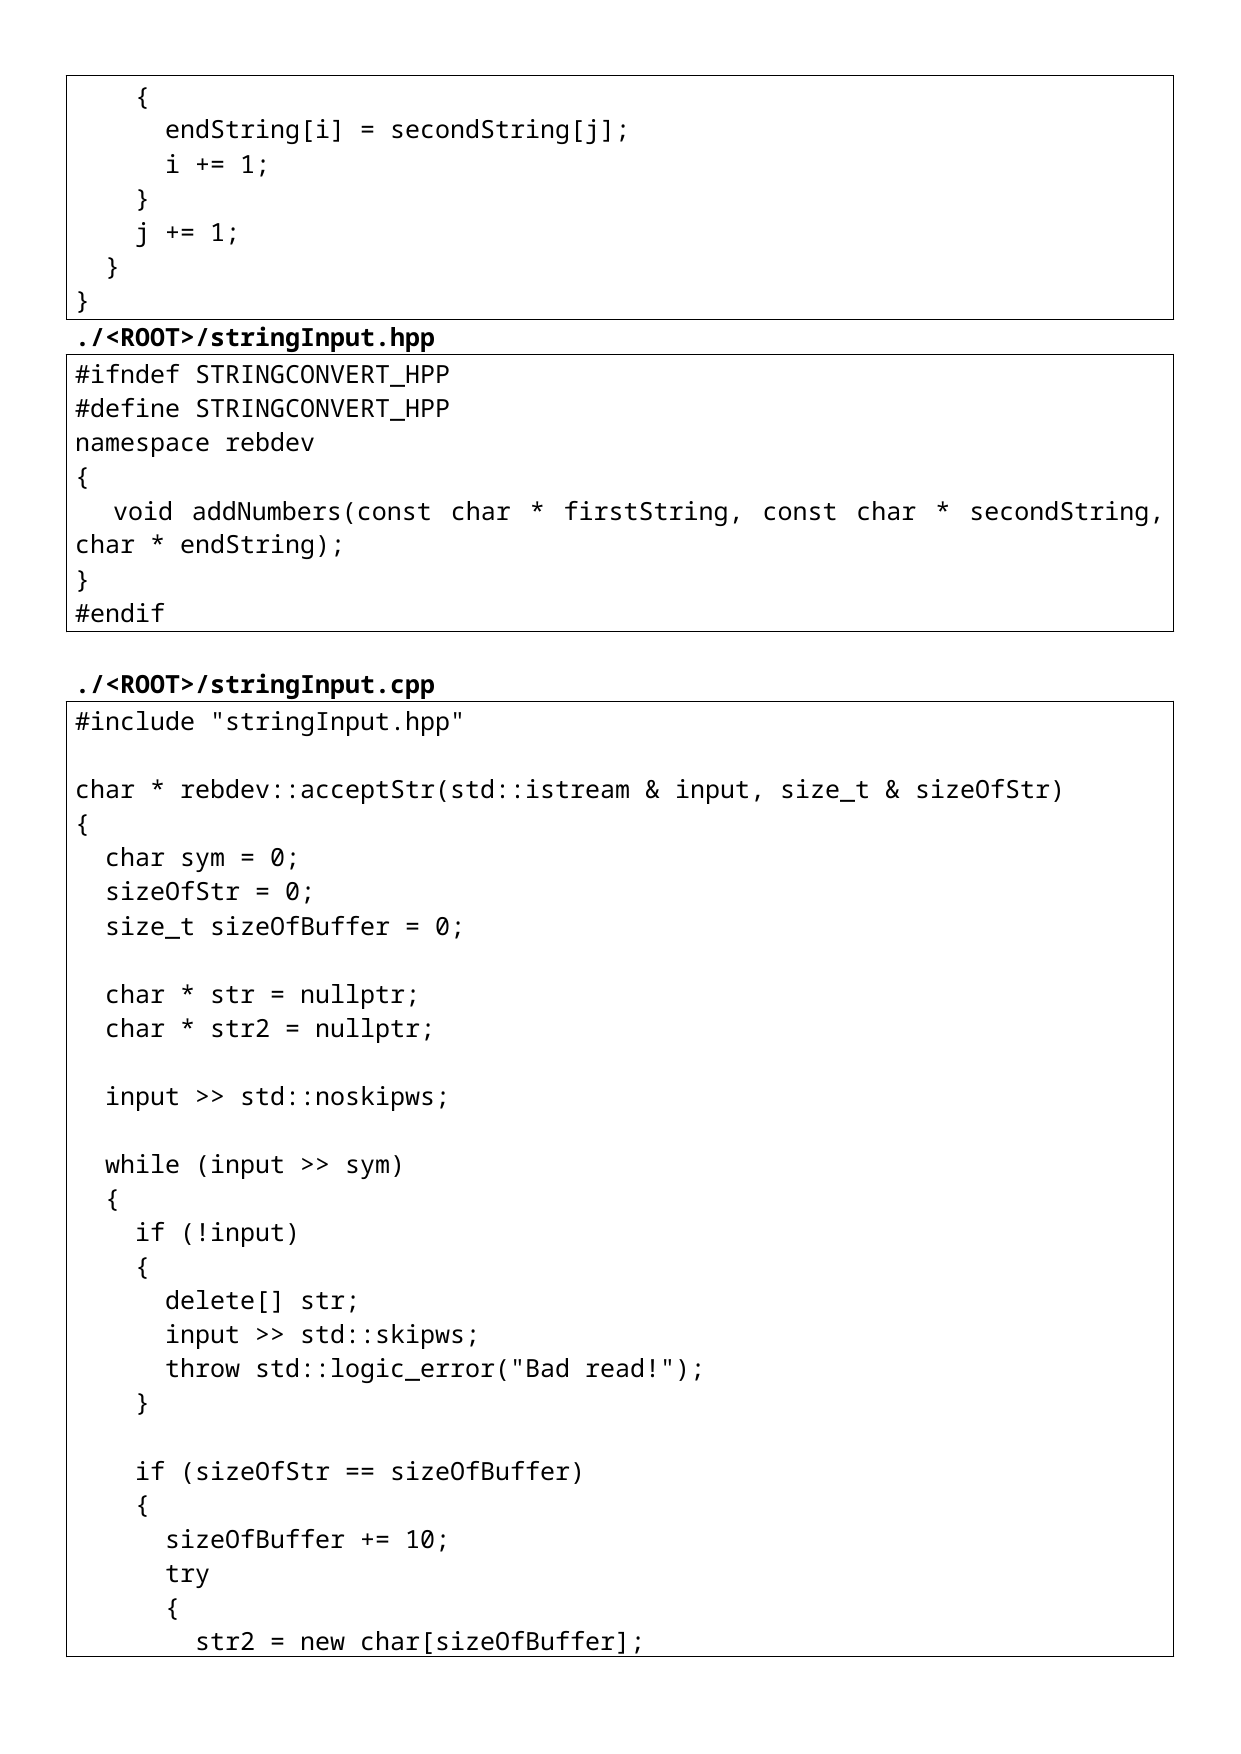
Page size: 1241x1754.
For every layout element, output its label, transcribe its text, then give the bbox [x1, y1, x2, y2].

text try [75, 1555, 1165, 1589]
text #ifndef STRINGCONVERT_HPP [67, 355, 1173, 391]
text input >> std::noskipws; [75, 1078, 1165, 1112]
text i += 1; [75, 146, 1165, 180]
text { [75, 1249, 1165, 1283]
text } [75, 1385, 1165, 1419]
text if (sizeOfStr == sizeOfBuffer) [75, 1453, 1165, 1487]
text ./<ROOT>/stringInput.cpp [75, 667, 1165, 701]
text #endif [67, 592, 1173, 631]
text } [67, 279, 1173, 319]
text ./<ROOT>/stringInput.hpp [75, 320, 1165, 354]
text char sym = 0; [75, 840, 1165, 874]
text } [75, 180, 1165, 214]
text char * rebdev::acceptStr(std::istream & input, size_t & sizeOfStr) [75, 772, 1165, 806]
text throw std::logic_error("Bad read!"); [75, 1351, 1165, 1385]
text { [75, 1181, 1165, 1215]
text void addNumbers(const char * firstString, const char * secondString, char * endString); [75, 493, 1165, 561]
text { [75, 459, 1165, 493]
text { [75, 806, 1165, 840]
text } [75, 561, 1165, 592]
text { [67, 76, 1173, 112]
text size_t sizeOfBuffer = 0; [75, 908, 1165, 942]
text input >> std::skipws; [75, 1317, 1165, 1351]
text j += 1; [75, 214, 1165, 248]
text while (input >> sym) [75, 1147, 1165, 1181]
text sizeOfBuffer += 10; [75, 1521, 1165, 1555]
text #define STRINGCONVERT_HPP [75, 391, 1165, 425]
text char * str = nullptr; [75, 976, 1165, 1010]
text str2 = new char[sizeOfBuffer]; [75, 1623, 1165, 1656]
text { [75, 1589, 1165, 1623]
text sizeOfStr = 0; [75, 874, 1165, 908]
text delete[] str; [75, 1283, 1165, 1317]
text char * str2 = nullptr; [75, 1010, 1165, 1044]
text endString[i] = secondString[j]; [75, 112, 1165, 146]
text namespace rebdev [75, 425, 1165, 459]
text } [75, 248, 1165, 279]
text #include "stringInput.hpp" [67, 702, 1173, 738]
text if (!input) [75, 1215, 1165, 1249]
text { [75, 1487, 1165, 1521]
